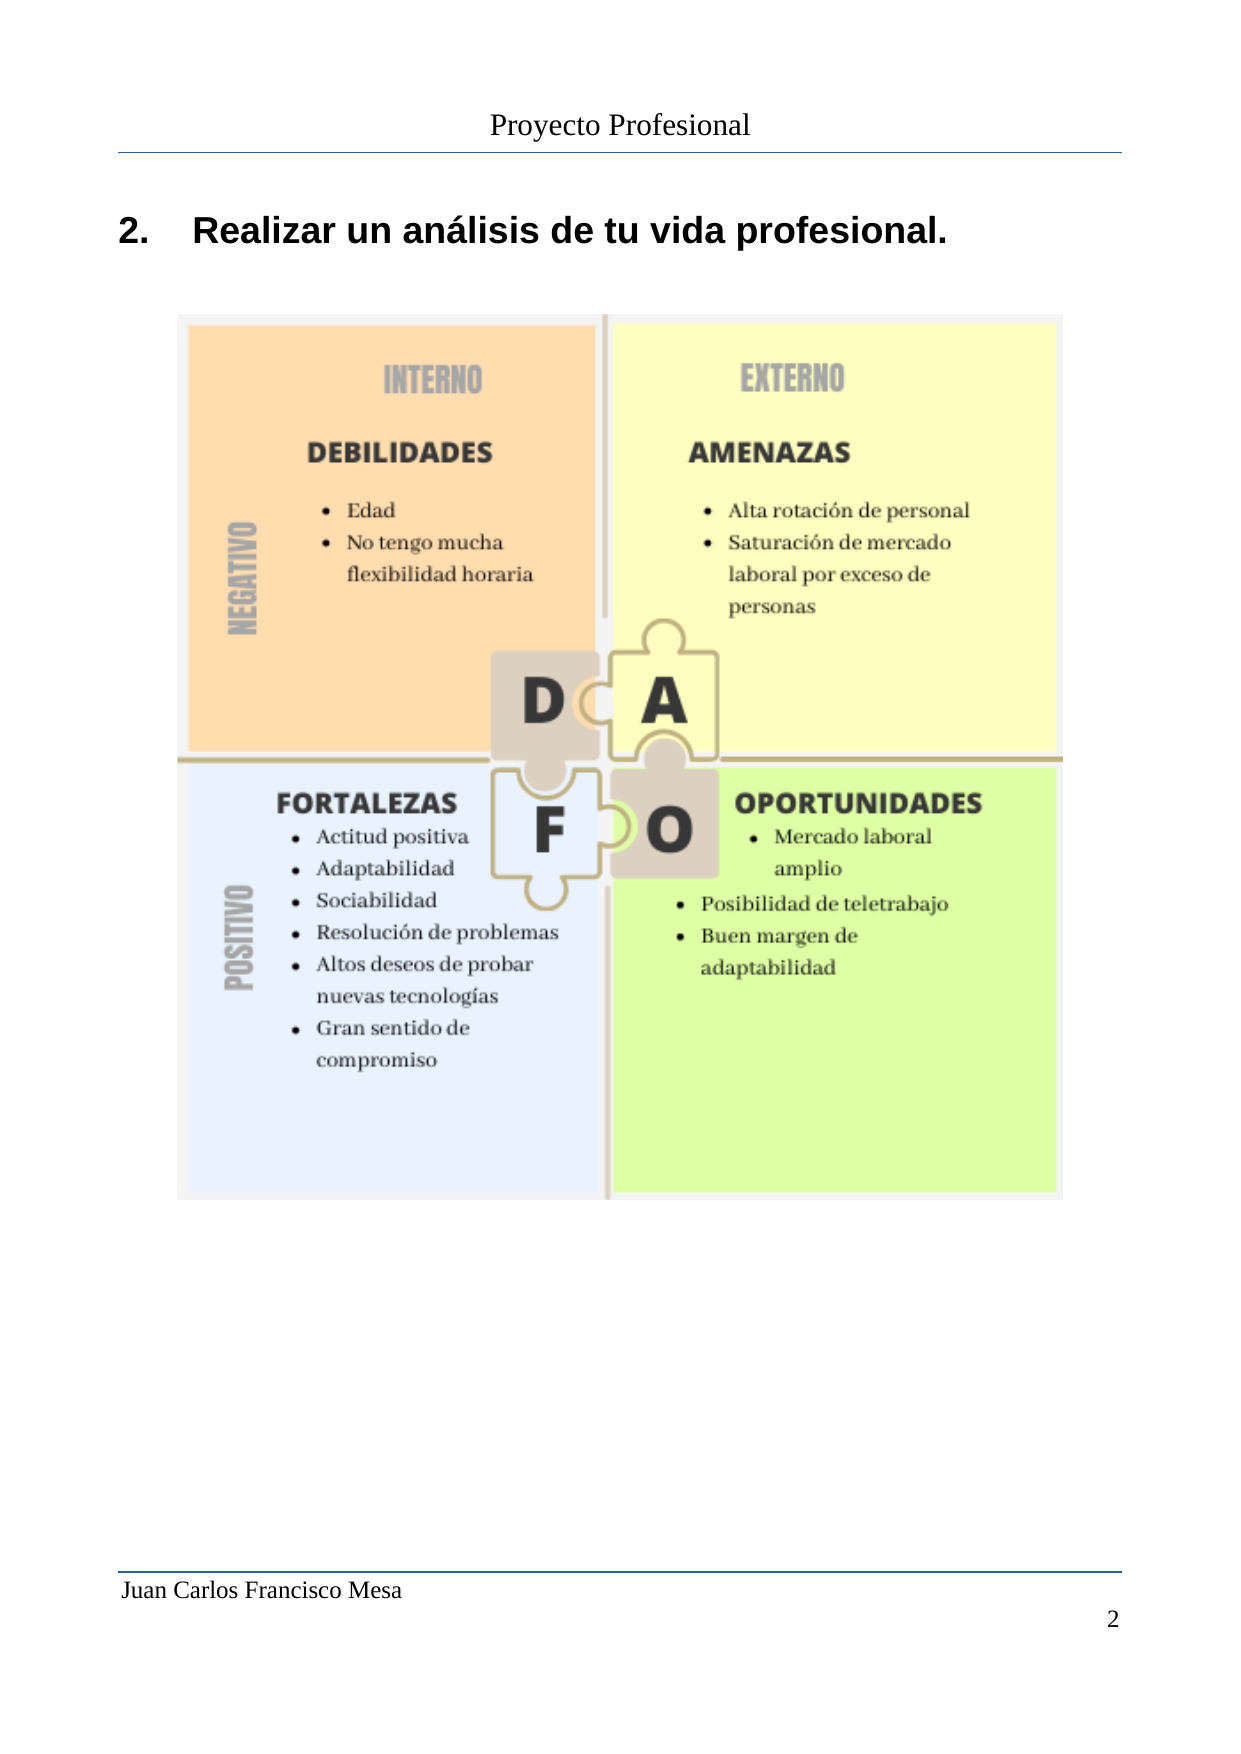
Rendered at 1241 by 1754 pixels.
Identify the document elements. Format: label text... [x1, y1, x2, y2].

subtitle Realizar un análisis de tu vida profesional. [118, 208, 1122, 251]
picture [177, 314, 1063, 1200]
